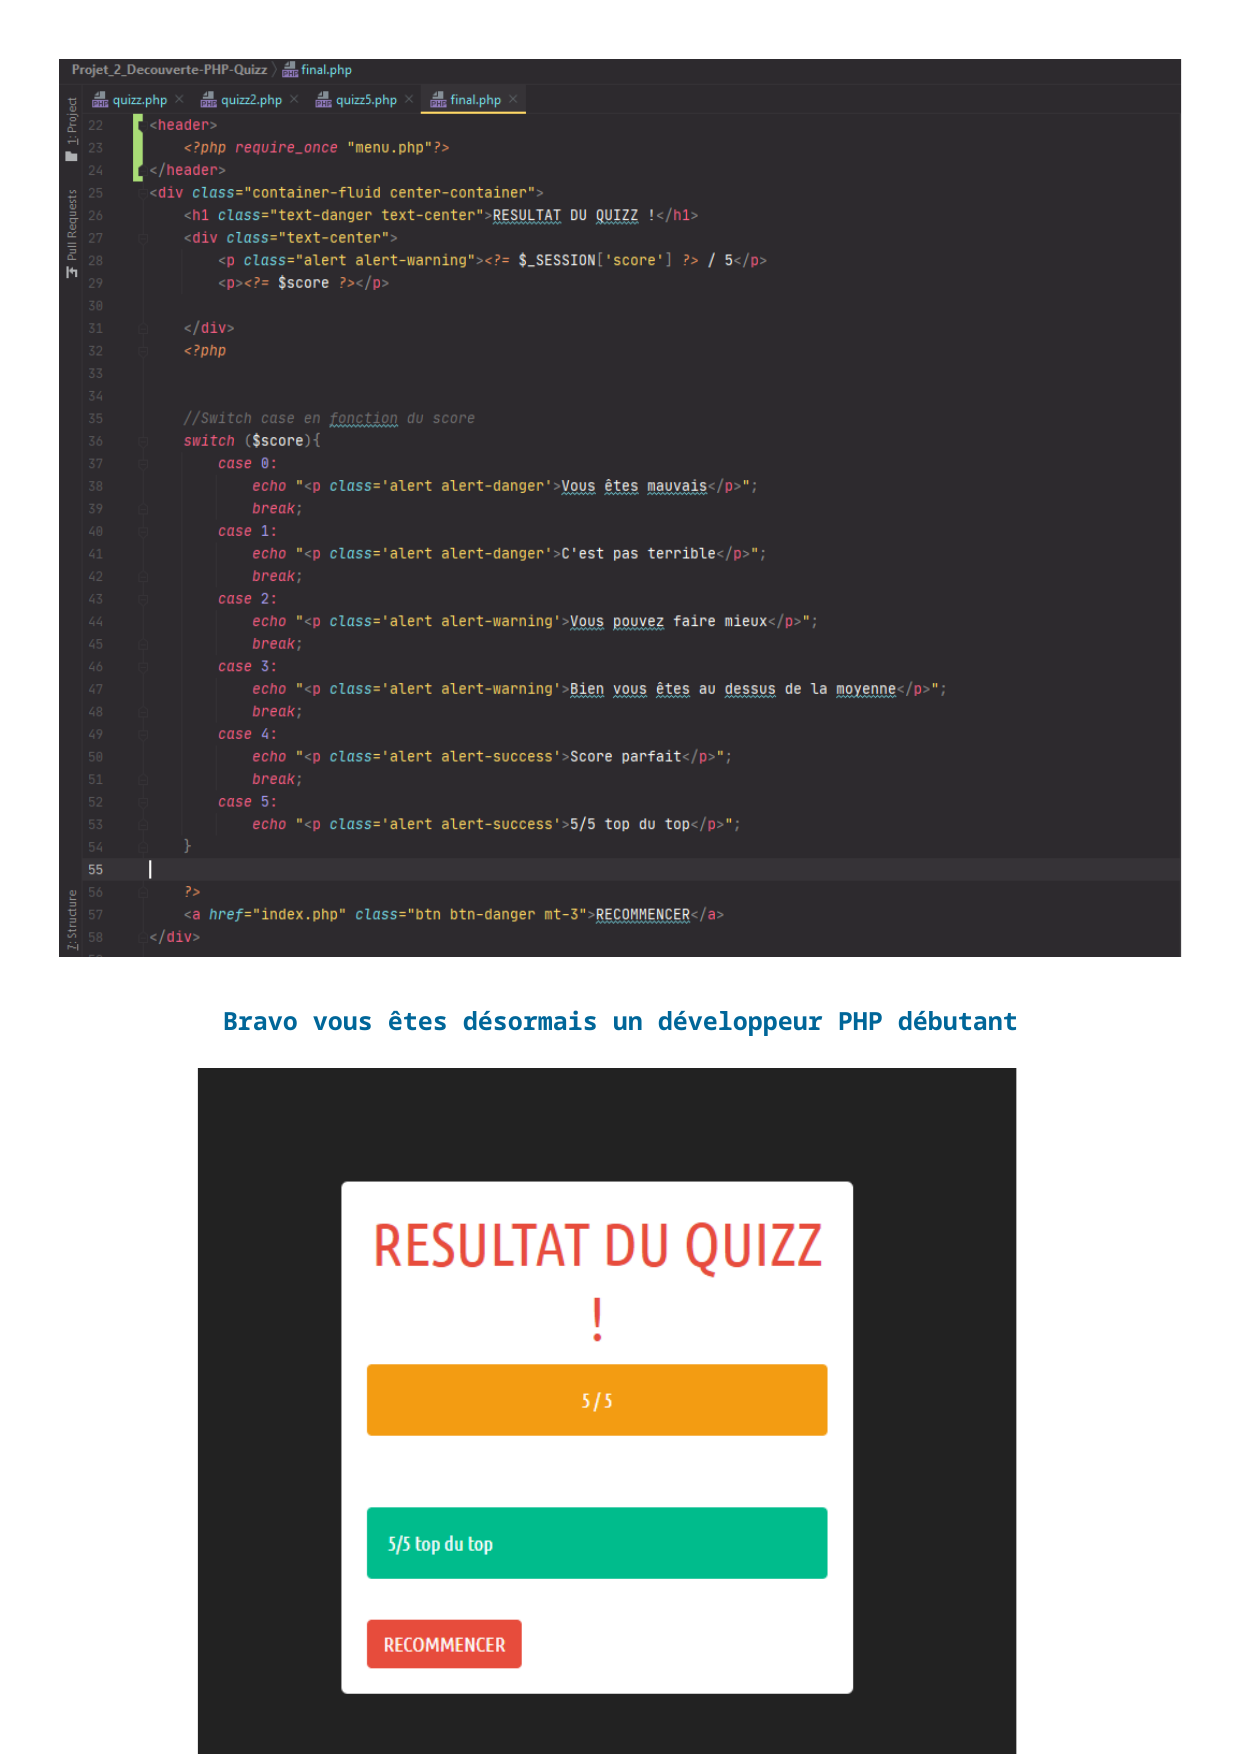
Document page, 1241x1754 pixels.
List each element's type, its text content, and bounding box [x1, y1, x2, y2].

picture [197, 1068, 1017, 1754]
text Bravo vous êtes désormais un développeur PHP débutant [59, 1003, 1181, 1037]
picture [59, 59, 1182, 957]
